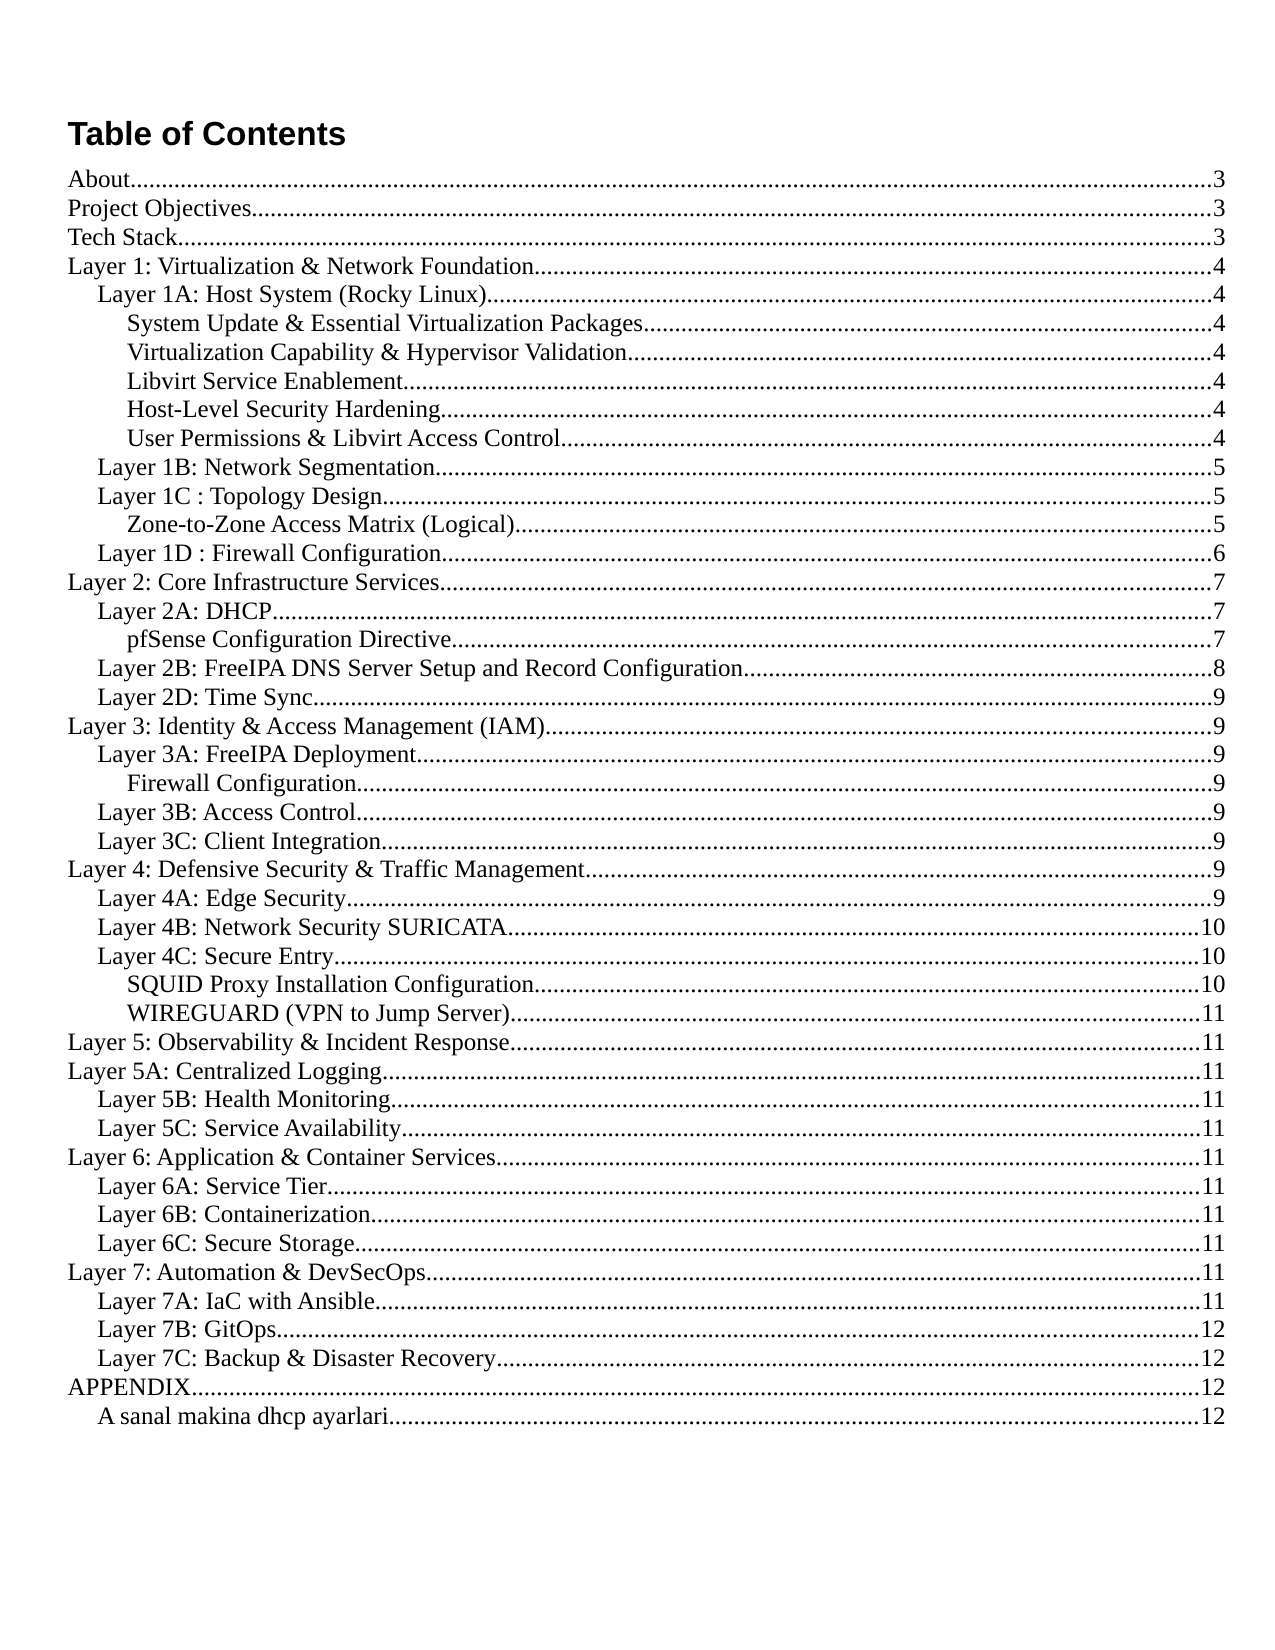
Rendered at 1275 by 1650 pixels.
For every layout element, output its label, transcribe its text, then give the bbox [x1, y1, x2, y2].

text Layer 1C : Topology Design 5 [97, 481, 1226, 509]
text Layer 7C: Backup & Disaster Recovery 12 [97, 1343, 1226, 1372]
text Layer 2A: DHCP 7 [97, 596, 1226, 624]
text Layer 1: Virtualization & Network Foundation 4 [67, 251, 1226, 279]
text Layer 6A: Service Tier 11 [97, 1171, 1226, 1199]
text Layer 5A: Centralized Logging 11 [67, 1056, 1226, 1084]
text SQUID Proxy Installation Configuration 10 [127, 969, 1226, 998]
text APPENDIX 12 [67, 1372, 1226, 1401]
subtitle Table of Contents [67, 113, 1226, 152]
text Libvirt Service Enablement 4 [127, 366, 1226, 394]
text Layer 2B: FreeIPA DNS Server Setup and Record Configuration 8 [97, 653, 1226, 682]
text Layer 4: Defensive Security & Traffic Management 9 [67, 854, 1226, 883]
text Virtualization Capability & Hypervisor Validation 4 [127, 337, 1226, 366]
text Host-Level Security Hardening 4 [127, 394, 1226, 423]
text Zone-to-Zone Access Matrix (Logical) 5 [127, 509, 1226, 538]
text Layer 7A: IaC with Ansible 11 [97, 1286, 1226, 1314]
text WIREGUARD (VPN to Jump Server) 11 [127, 998, 1226, 1027]
text Layer 4A: Edge Security 9 [97, 883, 1226, 912]
text Layer 5C: Service Availability 11 [97, 1113, 1226, 1142]
text Layer 6C: Secure Storage 11 [97, 1228, 1226, 1257]
text Layer 5B: Health Monitoring 11 [97, 1084, 1226, 1113]
text Layer 4B: Network Security SURICATA 10 [97, 912, 1226, 941]
text System Update & Essential Virtualization Packages 4 [127, 308, 1226, 337]
text Layer 3A: FreeIPA Deployment 9 [97, 739, 1226, 768]
text Layer 3: Identity & Access Management (IAM) 9 [67, 711, 1226, 739]
text Layer 3C: Client Integration 9 [97, 826, 1226, 854]
text pfSense Configuration Directive 7 [127, 624, 1226, 653]
text Layer 5: Observability & Incident Response 11 [67, 1027, 1226, 1056]
text Layer 1D : Firewall Configuration 6 [97, 538, 1226, 567]
text Layer 7B: GitOps 12 [97, 1314, 1226, 1343]
text User Permissions & Libvirt Access Control 4 [127, 423, 1226, 452]
text About 3 [67, 164, 1226, 193]
text Layer 2: Core Infrastructure Services 7 [67, 567, 1226, 596]
text Layer 4C: Secure Entry 10 [97, 941, 1226, 969]
text Layer 7: Automation & DevSecOps 11 [67, 1257, 1226, 1286]
text Project Objectives 3 [67, 193, 1226, 222]
text Tech Stack 3 [67, 222, 1226, 251]
text Firewall Configuration 9 [127, 768, 1226, 797]
text Layer 3B: Access Control 9 [97, 797, 1226, 826]
text Layer 6: Application & Container Services 11 [67, 1142, 1226, 1171]
text Layer 1A: Host System (Rocky Linux) 4 [97, 279, 1226, 308]
text A sanal makina dhcp ayarlari 12 [97, 1401, 1226, 1429]
text Layer 2D: Time Sync 9 [97, 682, 1226, 711]
text Layer 6B: Containerization 11 [97, 1199, 1226, 1228]
text Layer 1B: Network Segmentation 5 [97, 452, 1226, 481]
